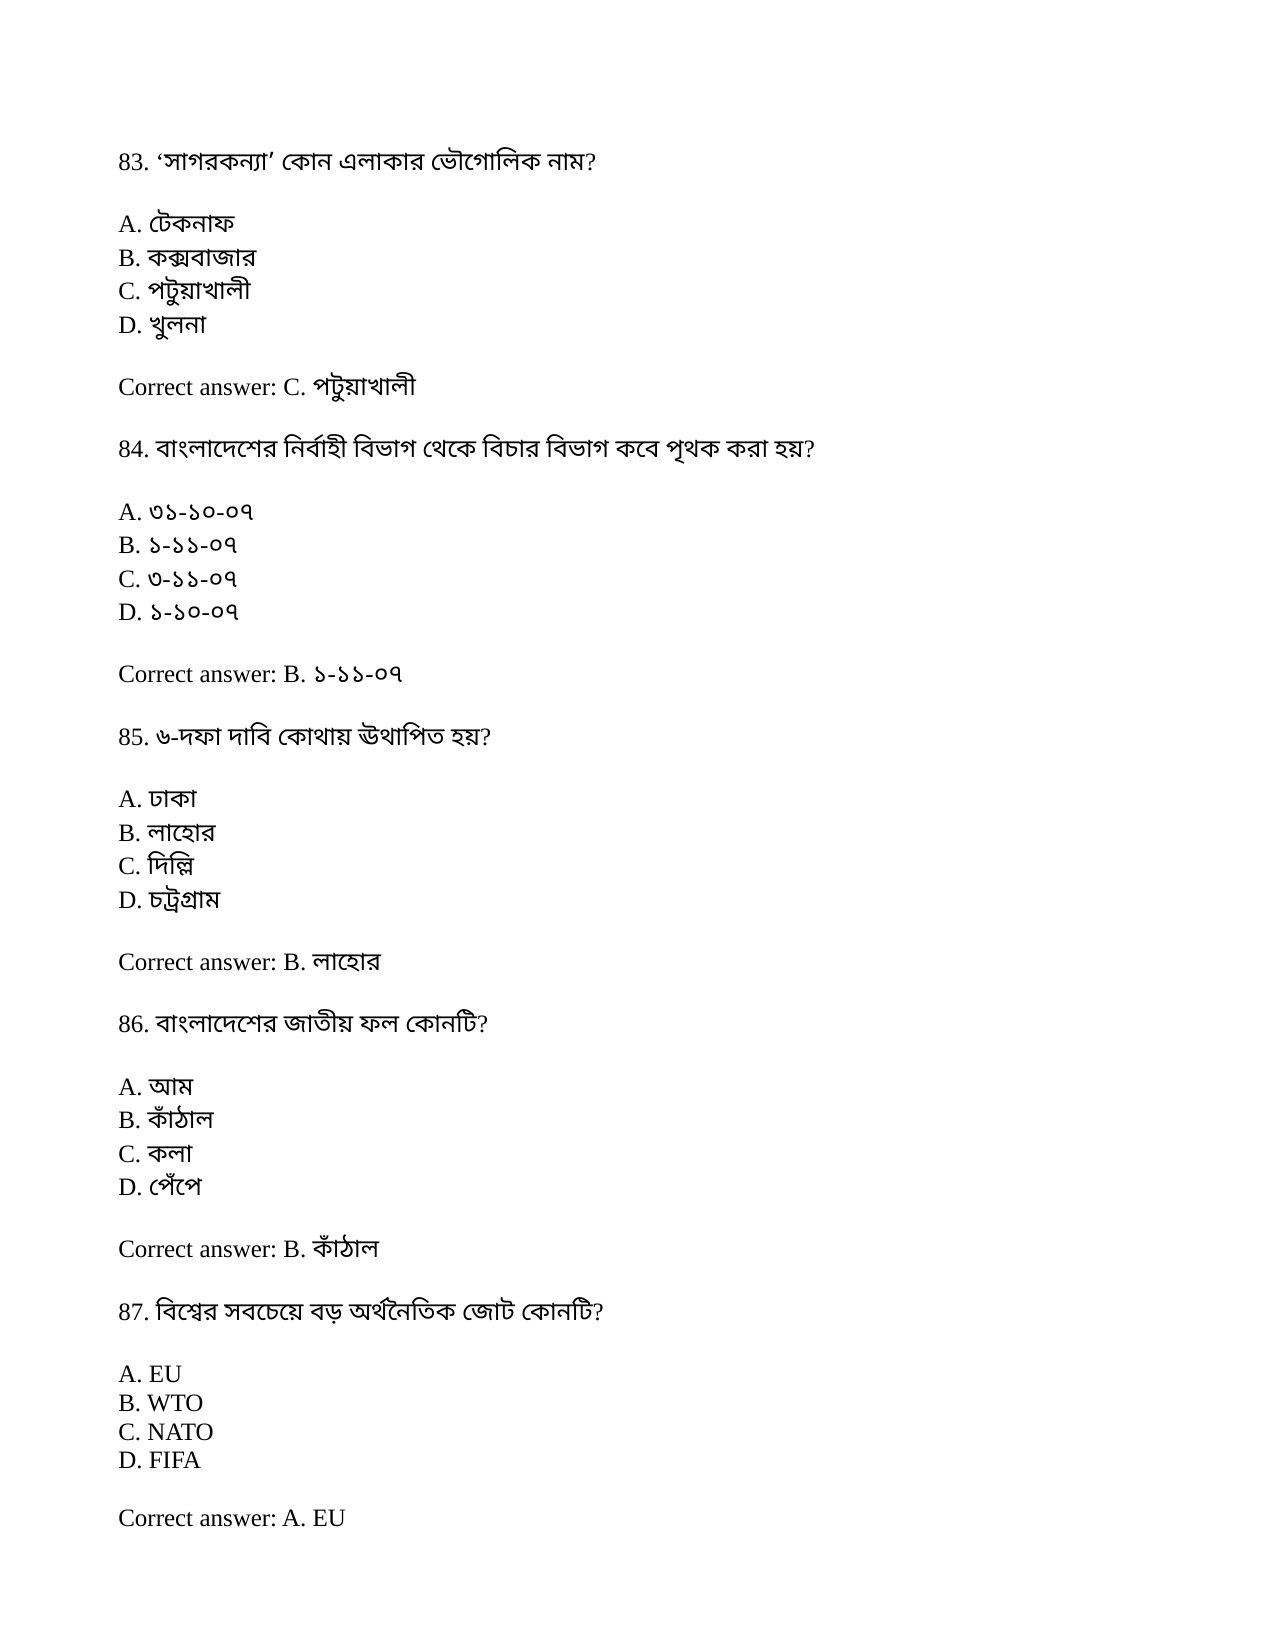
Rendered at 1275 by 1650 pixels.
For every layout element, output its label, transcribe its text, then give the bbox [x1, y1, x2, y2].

text D. খুলনা [118, 310, 1157, 343]
text 85. ৬-দফা দাবি কোথায় ঊথাপিত হয়? [118, 722, 1157, 755]
text D. চট্রগ্রাম [118, 885, 1157, 918]
text Correct answer: C. পটুয়াখালী [118, 372, 1157, 406]
text C. পটুয়াখালী [118, 276, 1157, 310]
text 83. ‘সাগরকন্যা’ কোন এলাকার ভৌগোলিক নাম? [118, 147, 1157, 180]
text B. WTO [118, 1388, 1157, 1417]
text 87. বিশ্বের সবচেয়ে বড় অর্থনৈতিক জোট কোনটি? [118, 1297, 1157, 1330]
text B. ১-১১-০৭ [118, 530, 1157, 564]
text A. টেকনাফ [118, 209, 1157, 243]
text C. দিল্লি [118, 851, 1157, 885]
text 86. বাংলাদেশের জাতীয় ফল কোনটি? [118, 1009, 1157, 1043]
text C. NATO [118, 1417, 1157, 1445]
text Correct answer: A. EU [118, 1503, 1157, 1532]
text A. ৩১-১০-০৭ [118, 497, 1157, 530]
text B. কক্সবাজার [118, 243, 1157, 276]
text B. লাহোর [118, 818, 1157, 851]
text A. আম [118, 1072, 1157, 1105]
text B. কাঁঠাল [118, 1105, 1157, 1139]
text C. কলা [118, 1139, 1157, 1172]
text D. ১-১০-০৭ [118, 597, 1157, 631]
text Correct answer: B. কাঁঠাল [118, 1234, 1157, 1268]
text C. ৩-১১-০৭ [118, 564, 1157, 597]
text Correct answer: B. লাহোর [118, 947, 1157, 981]
text D. FIFA [118, 1445, 1157, 1474]
text A. EU [118, 1359, 1157, 1388]
text Correct answer: B. ১-১১-০৭ [118, 659, 1157, 693]
text D. পেঁপে [118, 1172, 1157, 1206]
text A. ঢাকা [118, 784, 1157, 818]
text 84. বাংলাদেশের নির্বাহী বিভাগ থেকে বিচার বিভাগ কবে পৃথক করা হয়? [118, 434, 1157, 468]
